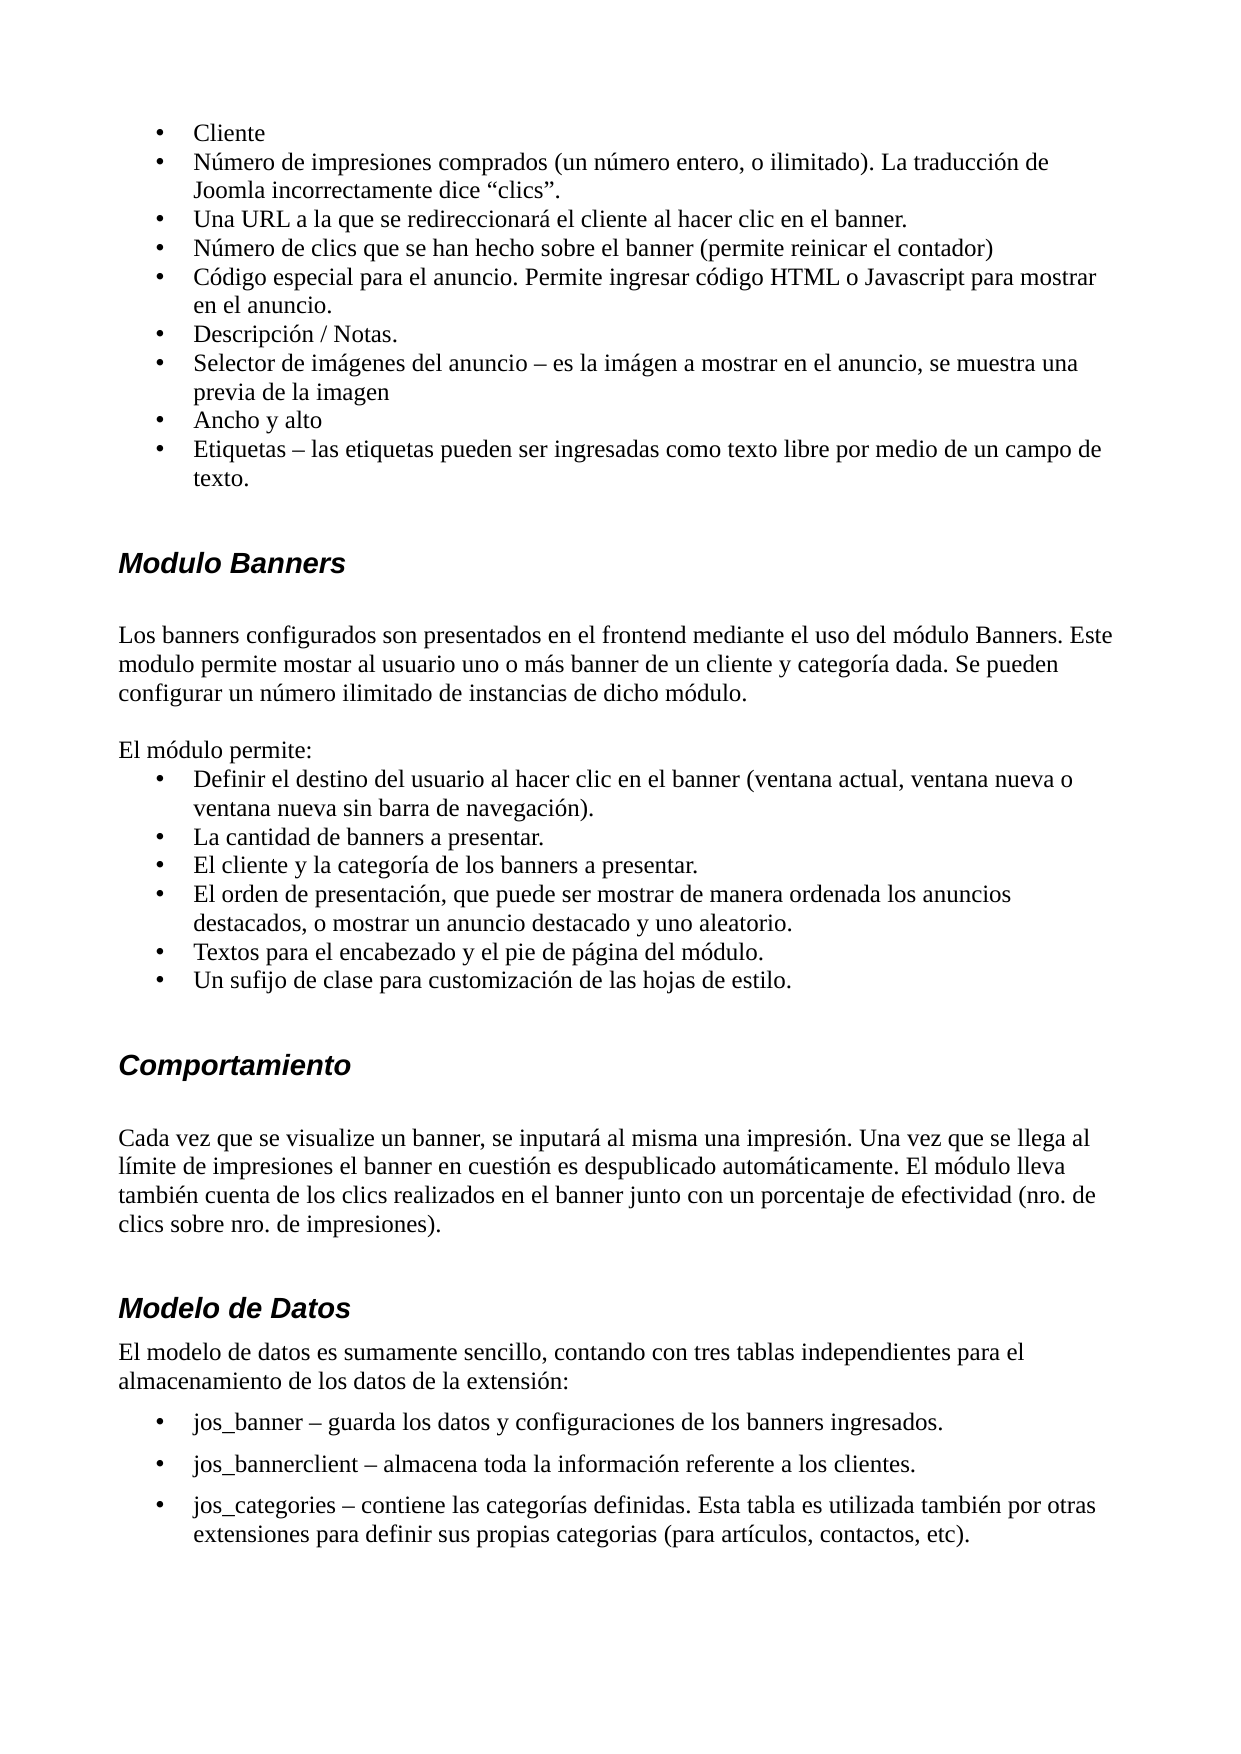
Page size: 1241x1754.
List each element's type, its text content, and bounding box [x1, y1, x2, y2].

list Número de impresiones comprados (un número entero, o ilimitado). La traducción de Joomla incorrectamente dice “clics”. [156, 147, 1122, 204]
list Textos para el encabezado y el pie de página del módulo. [156, 937, 1122, 965]
list Código especial para el anuncio. Permite ingresar código HTML o Javascript para mostrar en el anuncio. [156, 262, 1122, 319]
list Un sufijo de clase para customización de las hojas de estilo. [156, 965, 1122, 994]
text El modelo de datos es sumamente sencillo, contando con tres tablas independientes para el almacenamiento de los datos de la extensión: [118, 1337, 1122, 1395]
list Definir el destino del usuario al hacer clic en el banner (ventana actual, ventana nueva o ventana nueva sin barra de navegación). [156, 764, 1122, 822]
list Selector de imágenes del anuncio – es la imágen a mostrar en el anuncio, se muestra una previa de la imagen [156, 348, 1122, 406]
text Cada vez que se visualize un banner, se inputará al misma una impresión. Una vez que se llega al límite de impresiones el banner en cuestión es despublicado automáticamente. El módulo lleva también cuenta de los clics realizados en el banner junto con un porcentaje de efectividad (nro. de clics sobre nro. de impresiones). [118, 1123, 1122, 1238]
list El cliente y la categoría de los banners a presentar. [156, 850, 1122, 879]
list Una URL a la que se redireccionará el cliente al hacer clic en el banner. [156, 204, 1122, 233]
subtitle Modelo de Datos [118, 1291, 1122, 1325]
subtitle Comportamiento [118, 1048, 1122, 1081]
subtitle Modulo Banners [118, 546, 1122, 579]
list Descripción / Notas. [156, 319, 1122, 348]
text El módulo permite: [118, 735, 1122, 764]
list jos_categories – contiene las categorías definidas. Esta tabla es utilizada también por otras extensiones para definir sus propias categorias (para artículos, contactos, etc). [156, 1490, 1122, 1547]
list jos_banner – guarda los datos y configuraciones de los banners ingresados. [156, 1407, 1122, 1436]
text Los banners configurados son presentados en el frontend mediante el uso del módulo Banners. Este modulo permite mostar al usuario uno o más banner de un cliente y categoría dada. Se pueden configurar un número ilimitado de instancias de dicho módulo. [118, 620, 1122, 707]
list jos_bannerclient – almacena toda la información referente a los clientes. [156, 1449, 1122, 1477]
list Etiquetas – las etiquetas pueden ser ingresadas como texto libre por medio de un campo de texto. [156, 434, 1122, 492]
list Ancho y alto [156, 406, 1122, 434]
list Número de clics que se han hecho sobre el banner (permite reinicar el contador) [156, 233, 1122, 262]
list Cliente [156, 118, 1122, 147]
list La cantidad de banners a presentar. [156, 822, 1122, 850]
list El orden de presentación, que puede ser mostrar de manera ordenada los anuncios destacados, o mostrar un anuncio destacado y uno aleatorio. [156, 879, 1122, 937]
